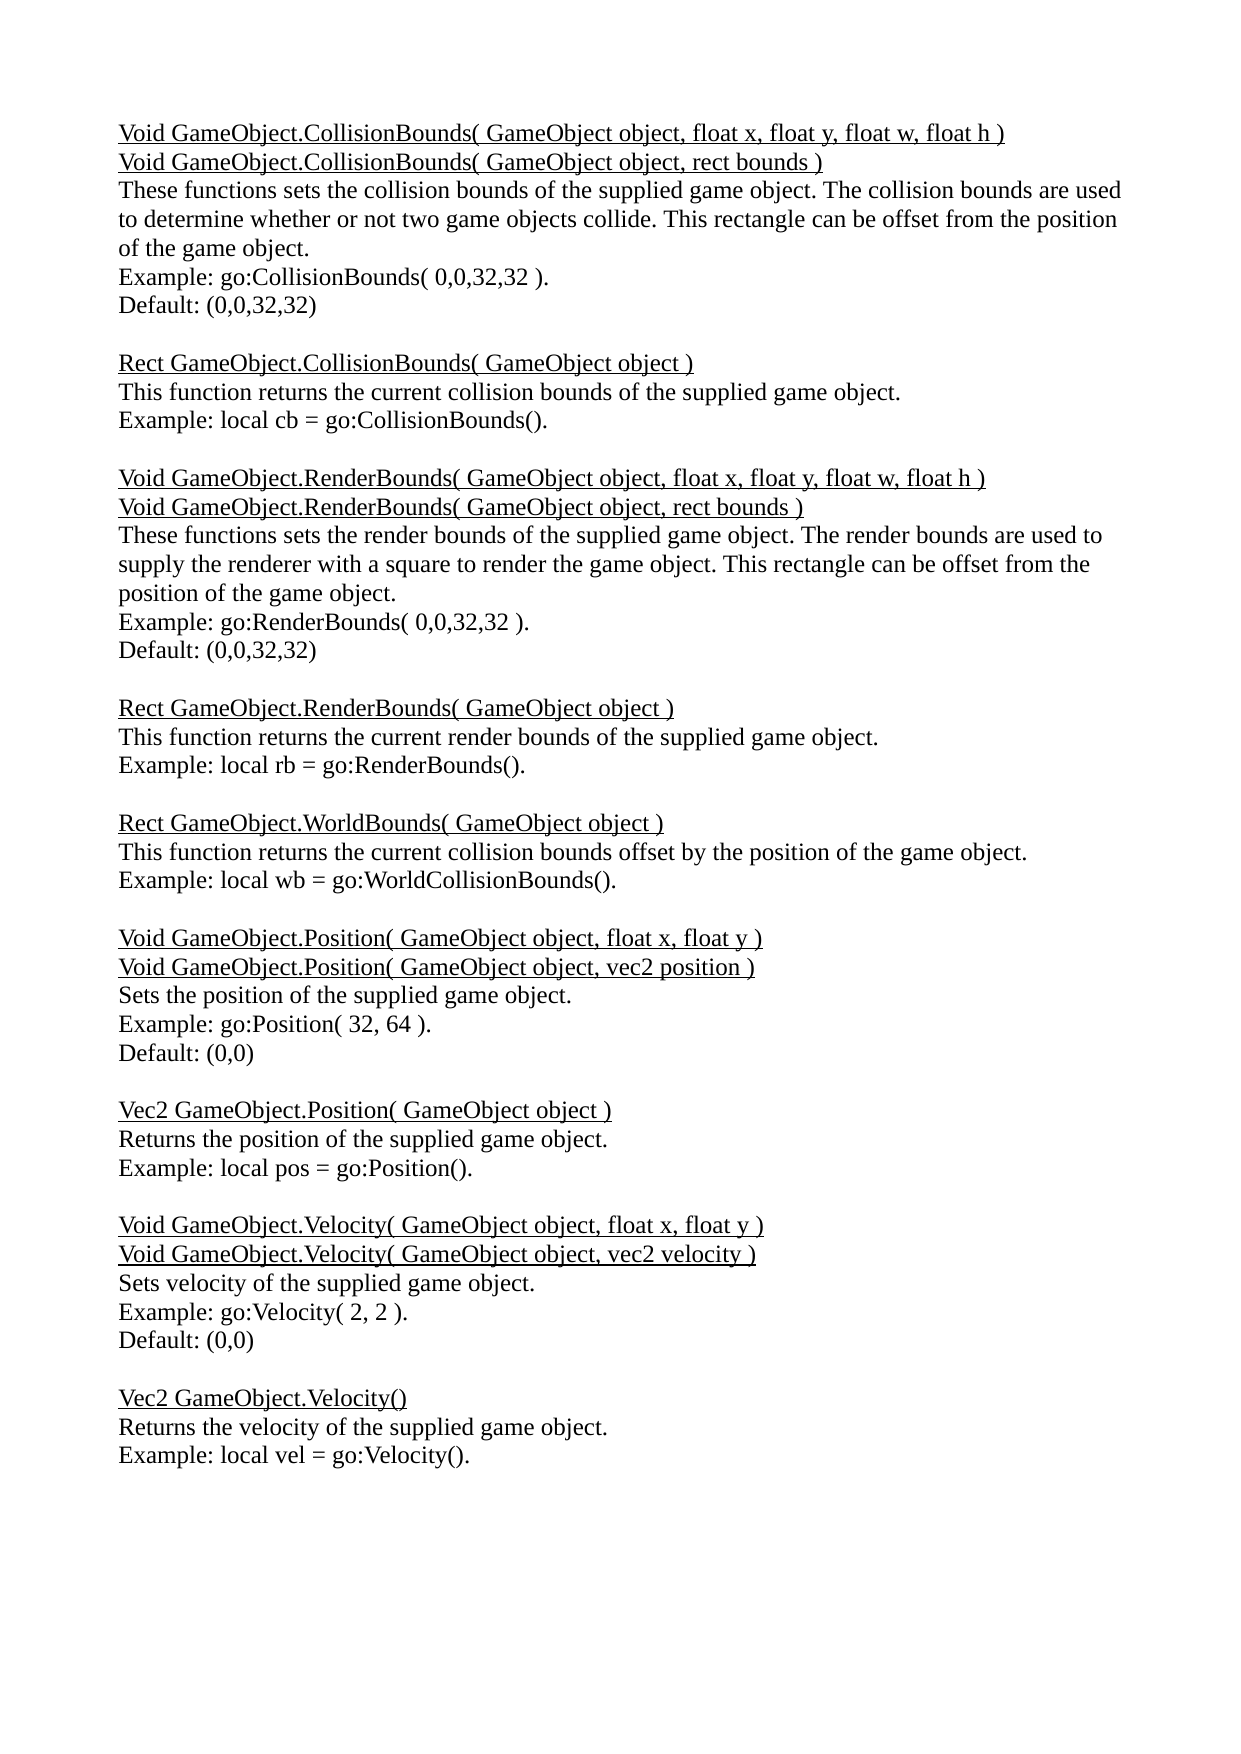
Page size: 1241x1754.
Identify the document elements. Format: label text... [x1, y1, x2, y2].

text Default: (0,0) [118, 1038, 1122, 1067]
text Default: (0,0,32,32) [118, 291, 1122, 319]
text Void GameObject.RenderBounds( GameObject object, float x, float y, float w, float h ) [118, 463, 1122, 492]
text Default: (0,0) [118, 1326, 1122, 1354]
text Void GameObject.Velocity( GameObject object, vec2 velocity ) [118, 1239, 1122, 1268]
text Example: local wb = go:WorldCollisionBounds(). [118, 866, 1122, 894]
text Void GameObject.RenderBounds( GameObject object, rect bounds ) [118, 492, 1122, 521]
text Void GameObject.Velocity( GameObject object, float x, float y ) [118, 1211, 1122, 1239]
text Rect GameObject.CollisionBounds( GameObject object ) [118, 348, 1122, 377]
text Example: go:CollisionBounds( 0,0,32,32 ). [118, 262, 1122, 291]
text Vec2 GameObject.Position( GameObject object ) [118, 1096, 1122, 1124]
text Rect GameObject.RenderBounds( GameObject object ) [118, 693, 1122, 722]
text Example: go:RenderBounds( 0,0,32,32 ). [118, 607, 1122, 636]
text Rect GameObject.WorldBounds( GameObject object ) [118, 808, 1122, 837]
text Void GameObject.Position( GameObject object, vec2 position ) [118, 952, 1122, 981]
text Example: go:Position( 32, 64 ). [118, 1009, 1122, 1038]
text These functions sets the render bounds of the supplied game object. The render bounds are used to supply the renderer with a square to render the game object. This rectangle can be offset from the position of the game object. [118, 521, 1122, 607]
text Example: local cb = go:CollisionBounds(). [118, 406, 1122, 434]
text Default: (0,0,32,32) [118, 636, 1122, 664]
text Returns the velocity of the supplied game object. [118, 1412, 1122, 1441]
text Returns the position of the supplied game object. [118, 1124, 1122, 1153]
text Example: local vel = go:Velocity(). [118, 1441, 1122, 1469]
text Example: go:Velocity( 2, 2 ). [118, 1297, 1122, 1326]
text These functions sets the collision bounds of the supplied game object. The collision bounds are used to determine whether or not two game objects collide. This rectangle can be offset from the position of the game object. [118, 176, 1122, 262]
text Vec2 GameObject.Velocity() [118, 1383, 1122, 1412]
text Example: local pos = go:Position(). [118, 1153, 1122, 1182]
text Sets velocity of the supplied game object. [118, 1268, 1122, 1297]
text This function returns the current collision bounds of the supplied game object. [118, 377, 1122, 406]
text Example: local rb = go:RenderBounds(). [118, 751, 1122, 779]
text Void GameObject.Position( GameObject object, float x, float y ) [118, 894, 1122, 952]
text Void GameObject.CollisionBounds( GameObject object, float x, float y, float w, float h ) [118, 118, 1122, 147]
text This function returns the current render bounds of the supplied game object. [118, 722, 1122, 751]
text Sets the position of the supplied game object. [118, 981, 1122, 1009]
text Void GameObject.CollisionBounds( GameObject object, rect bounds ) [118, 147, 1122, 176]
text This function returns the current collision bounds offset by the position of the game object. [118, 837, 1122, 866]
